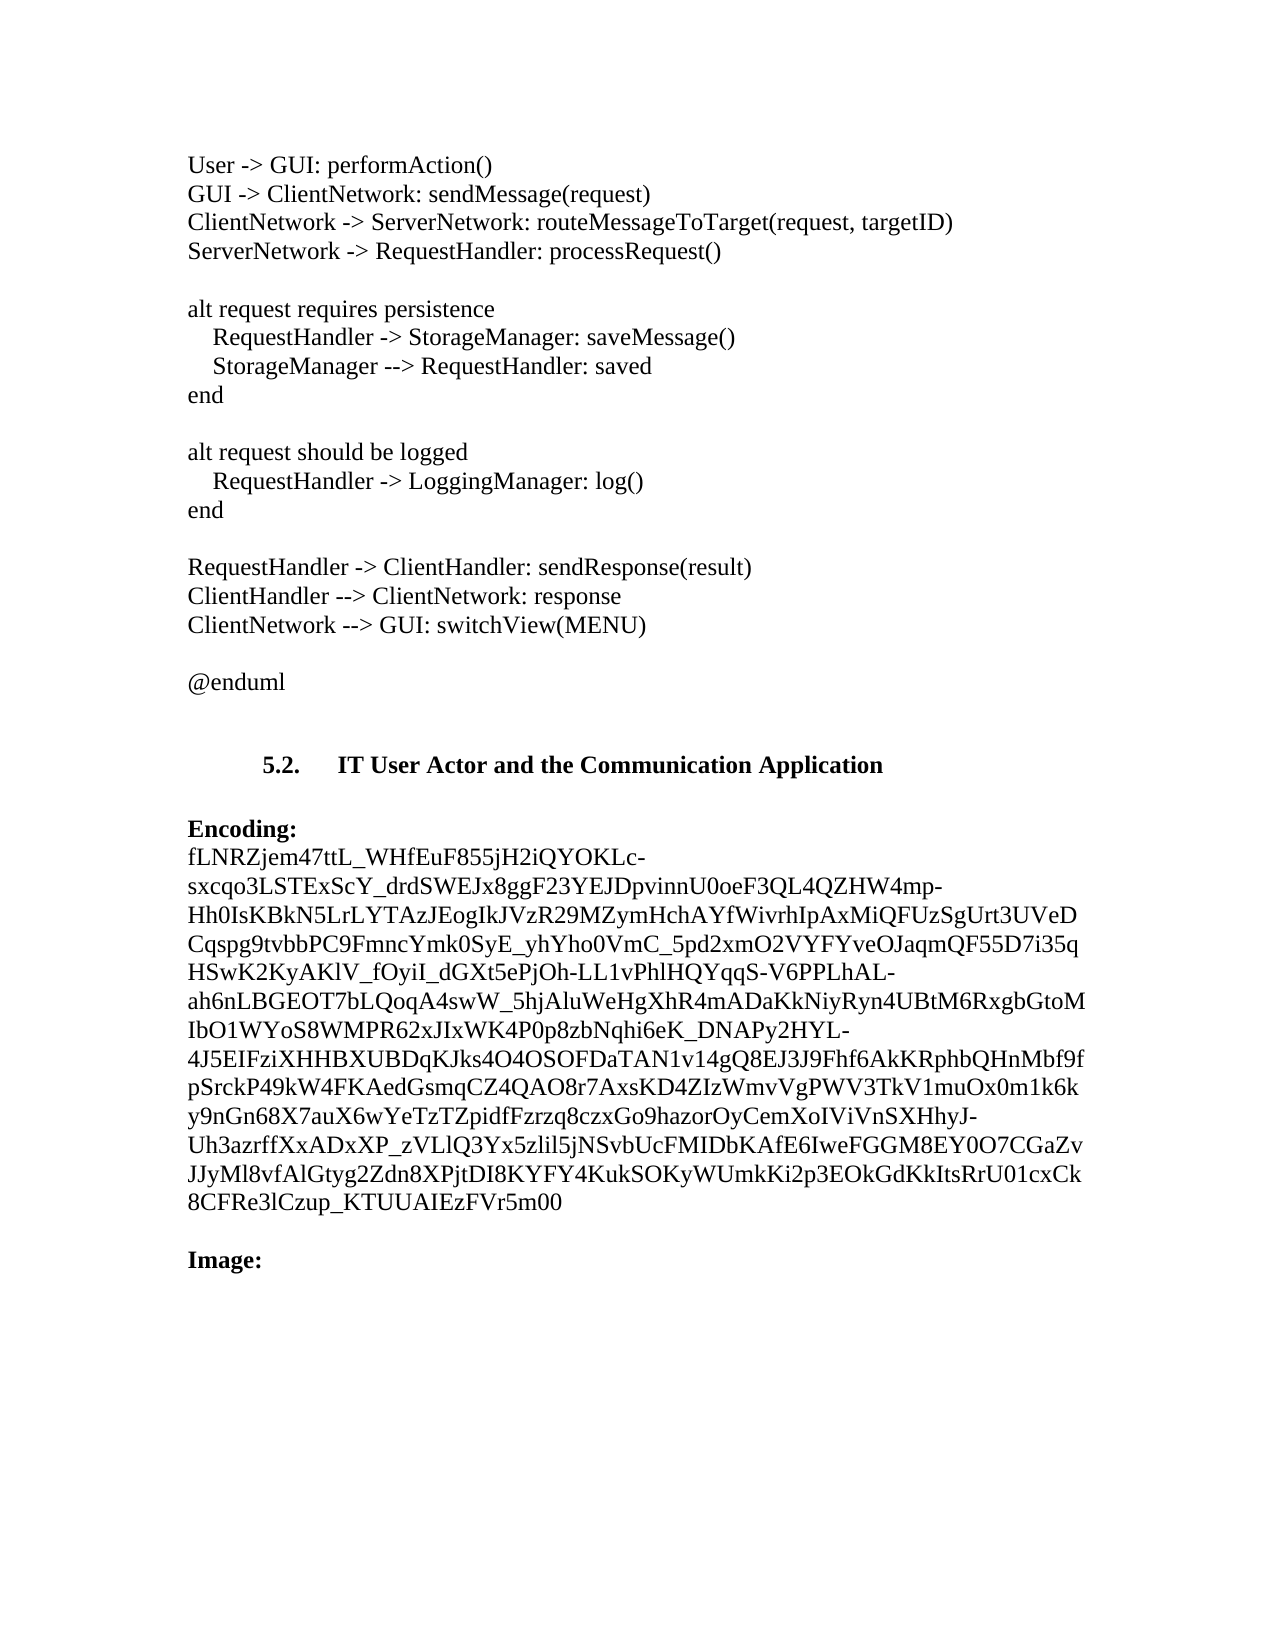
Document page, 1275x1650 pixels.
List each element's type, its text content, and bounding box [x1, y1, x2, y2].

text ClientNetwork --> GUI: switchView(MENU) [187, 610, 1087, 639]
text RequestHandler -> ClientHandler: sendResponse(result) [187, 552, 1087, 581]
text RequestHandler -> LoggingManager: log() [187, 466, 1087, 495]
text Image: [187, 1245, 1087, 1274]
text User -> GUI: performAction() [187, 150, 1087, 179]
text end [187, 380, 1087, 409]
text StorageManager --> RequestHandler: saved [187, 351, 1087, 380]
text @enduml [187, 667, 1087, 696]
text RequestHandler -> StorageManager: saveMessage() [187, 322, 1087, 351]
text ClientHandler --> ClientNetwork: response [187, 581, 1087, 610]
subtitle IT User Actor and the Communication Application [262, 750, 1087, 779]
text ClientNetwork -> ServerNetwork: routeMessageToTarget(request, targetID) [187, 207, 1087, 236]
text ServerNetwork -> RequestHandler: processRequest() [187, 236, 1087, 265]
text Encoding: [187, 814, 1087, 842]
text alt request should be logged [187, 437, 1087, 466]
text GUI -> ClientNetwork: sendMessage(request) [187, 179, 1087, 207]
text fLNRZjem47ttL_WHfEuF855jH2iQYOKLc-sxcqo3LSTExScY_drdSWEJx8ggF23YEJDpvinnU0oeF3QL4QZHW4mp-Hh0IsKBkN5LrLYTAzJEogIkJVzR29MZymHchAYfWivrhIpAxMiQFUzSgUrt3UVeDCqspg9tvbbPC9FmncYmk0SyE_yhYho0VmC_5pd2xmO2VYFYveOJaqmQF55D7i35qHSwK2KyAKlV_fOyiI_dGXt5ePjOh-LL1vPhlHQYqqS-V6PPLhAL-ah6nLBGEOT7bLQoqA4swW_5hjAluWeHgXhR4mADaKkNiyRyn4UBtM6RxgbGtoMIbO1WYoS8WMPR62xJIxWK4P0p8zbNqhi6eK_DNAPy2HYL-4J5EIFziXHHBXUBDqKJks4O4OSOFDaTAN1v14gQ8EJ3J9Fhf6AkKRphbQHnMbf9fpSrckP49kW4FKAedGsmqCZ4QAO8r7AxsKD4ZIzWmvVgPWV3TkV1muOx0m1k6ky9nGn68X7auX6wYeTzTZpidfFzrzq8czxGo9hazorOyCemXoIViVnSXHhyJ-Uh3azrffXxADxXP_zVLlQ3Yx5zlil5jNSvbUcFMIDbKAfE6IweFGGM8EY0O7CGaZvJJyMl8vfAlGtyg2Zdn8XPjtDI8KYFY4KukSOKyWUmkKi2p3EOkGdKkItsRrU01cxCk8CFRe3lCzup_KTUUAIEzFVr5m00 [187, 842, 1087, 1216]
text end [187, 495, 1087, 524]
text alt request requires persistence [187, 294, 1087, 322]
